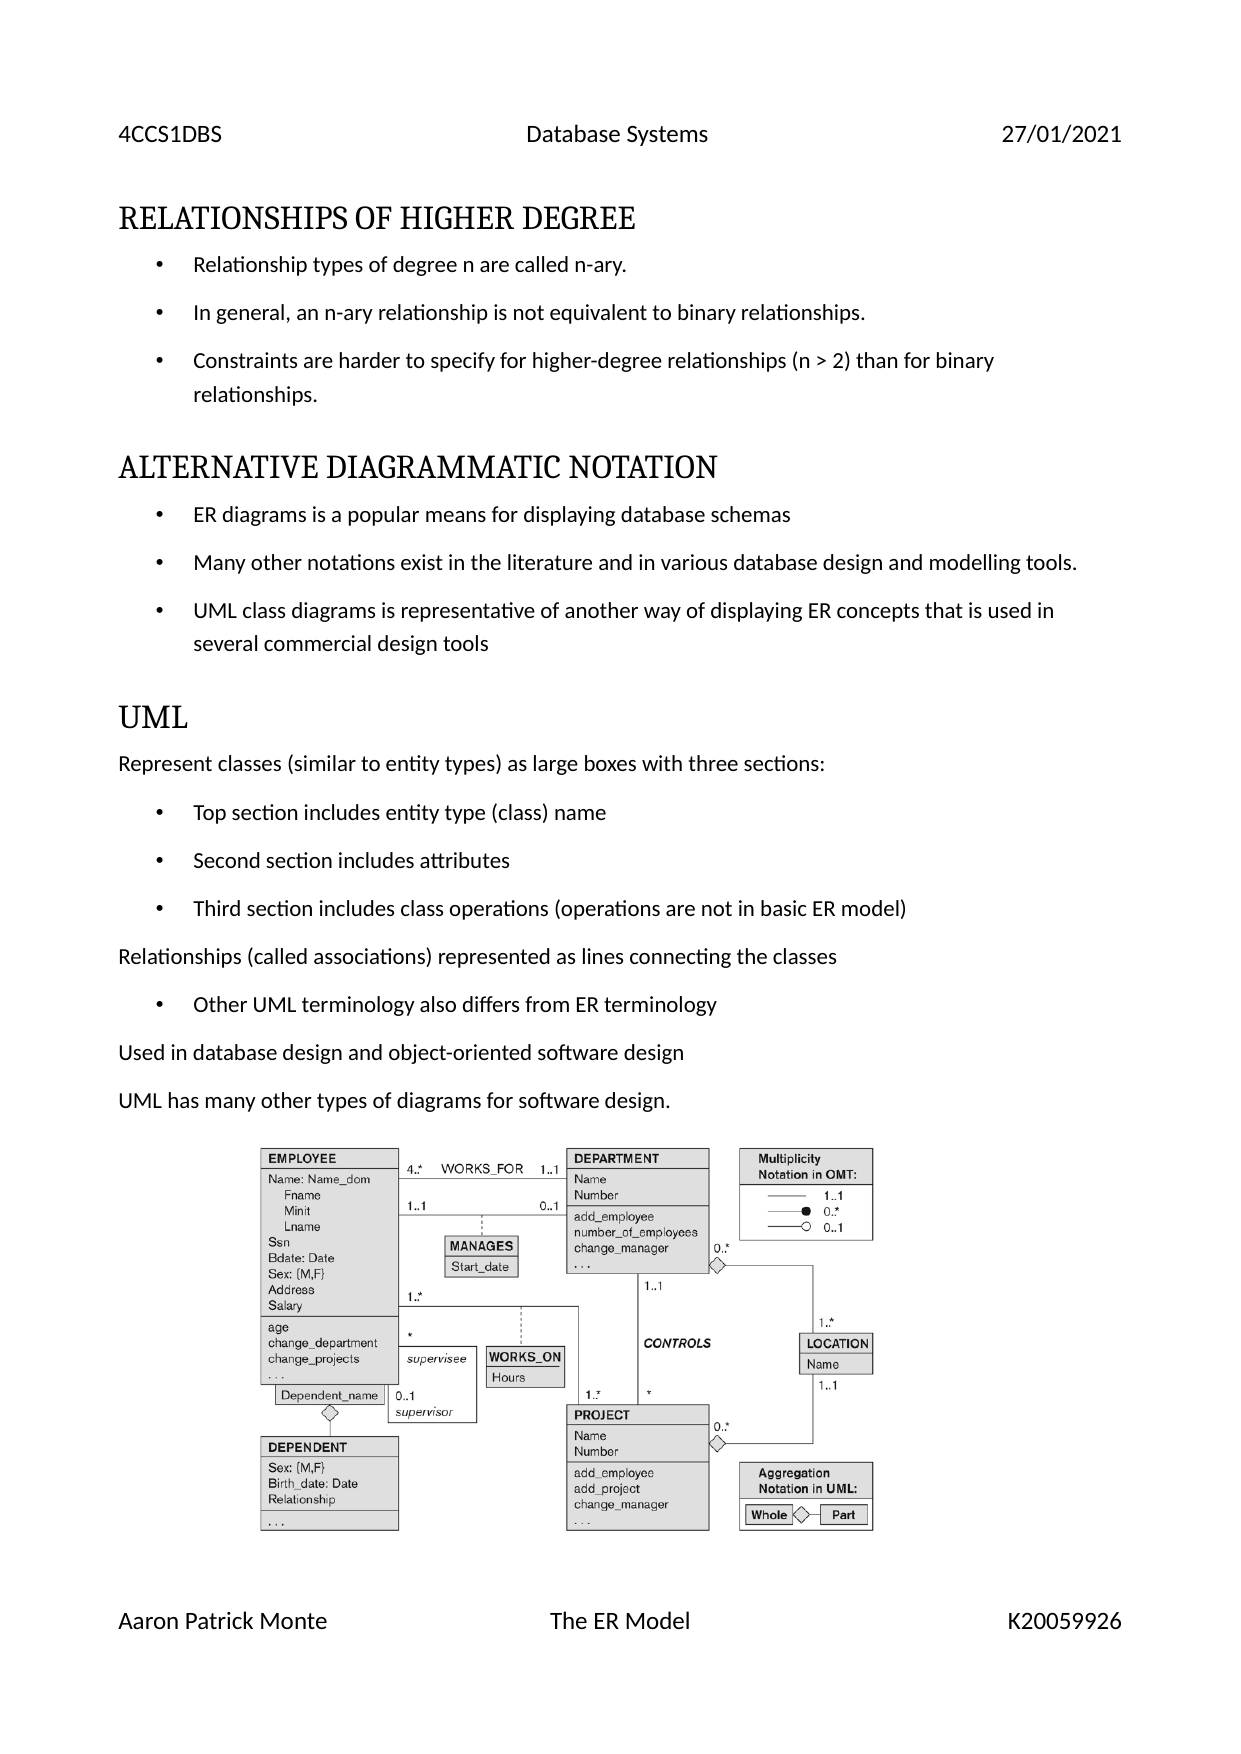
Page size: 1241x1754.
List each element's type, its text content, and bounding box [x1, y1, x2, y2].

list In general, an n-ary relationship is not equivalent to binary relationships. [156, 298, 1122, 326]
subtitle Alternative diagrammatic notation [118, 449, 1122, 487]
text Used in database design and object-oriented software design [118, 1038, 1122, 1066]
list Other UML terminology also differs from ER terminology [156, 990, 1122, 1018]
text UML has many other types of diagrams for software design. [118, 1086, 1122, 1114]
list UML class diagrams is representative of another way of displaying ER concepts that is used in several commercial design tools [156, 596, 1122, 658]
list ER diagrams is a popular means for displaying database schemas [156, 500, 1122, 528]
list Third section includes class operations (operations are not in basic ER model) [156, 894, 1122, 922]
list Constraints are harder to specify for higher-degree relationships (n > 2) than for binary relationships. [156, 346, 1122, 408]
text Represent classes (similar to entity types) as large boxes with three sections: [118, 749, 1122, 778]
subtitle Relationships of higher degree [118, 199, 1122, 237]
list Relationship types of degree n are called n-ary. [156, 250, 1122, 278]
list Top section includes entity type (class) name [156, 798, 1122, 826]
subtitle UML [118, 698, 1122, 737]
list Second section includes attributes [156, 846, 1122, 874]
list Many other notations exist in the literature and in various database design and modelling tools. [156, 548, 1122, 576]
picture [248, 1137, 896, 1548]
text Relationships (called associations) represented as lines connecting the classes [118, 942, 1122, 970]
